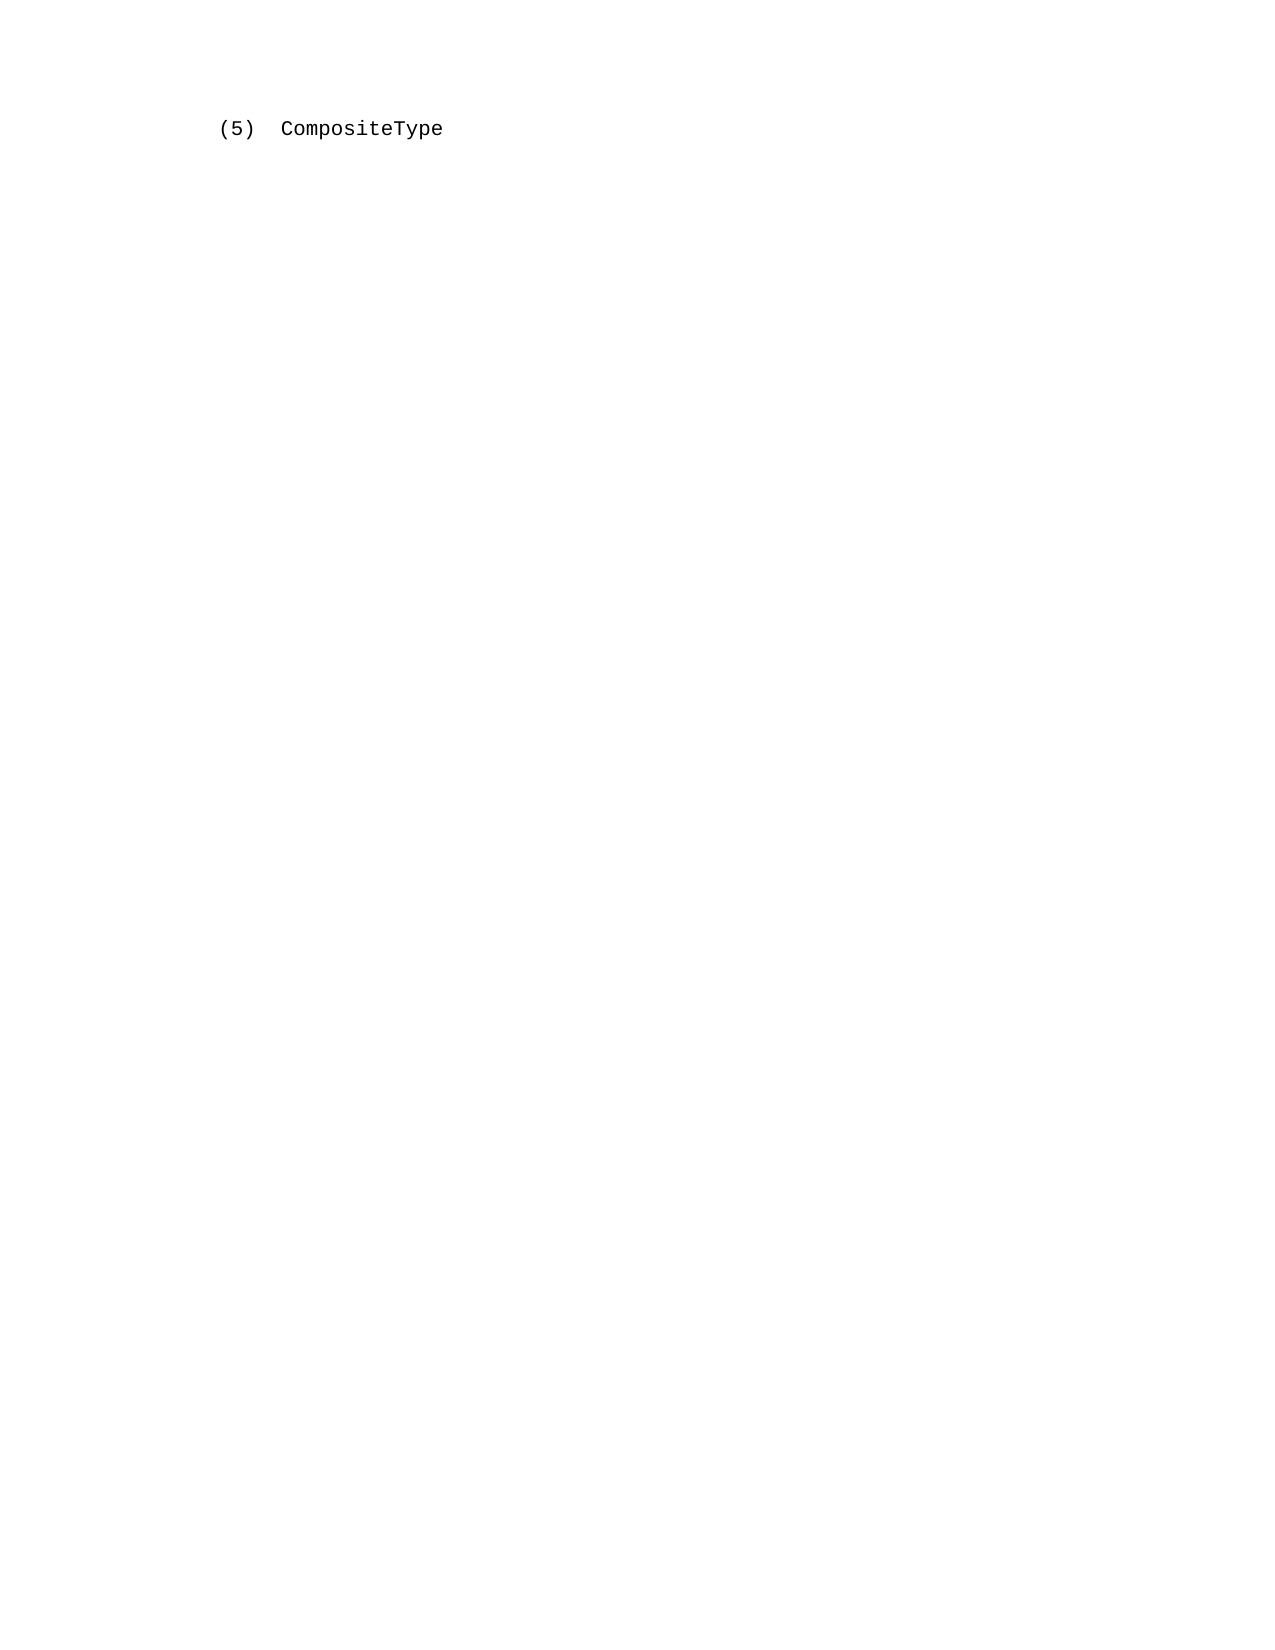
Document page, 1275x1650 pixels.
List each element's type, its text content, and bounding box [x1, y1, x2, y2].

text (5) CompositeType [118, 118, 1157, 142]
